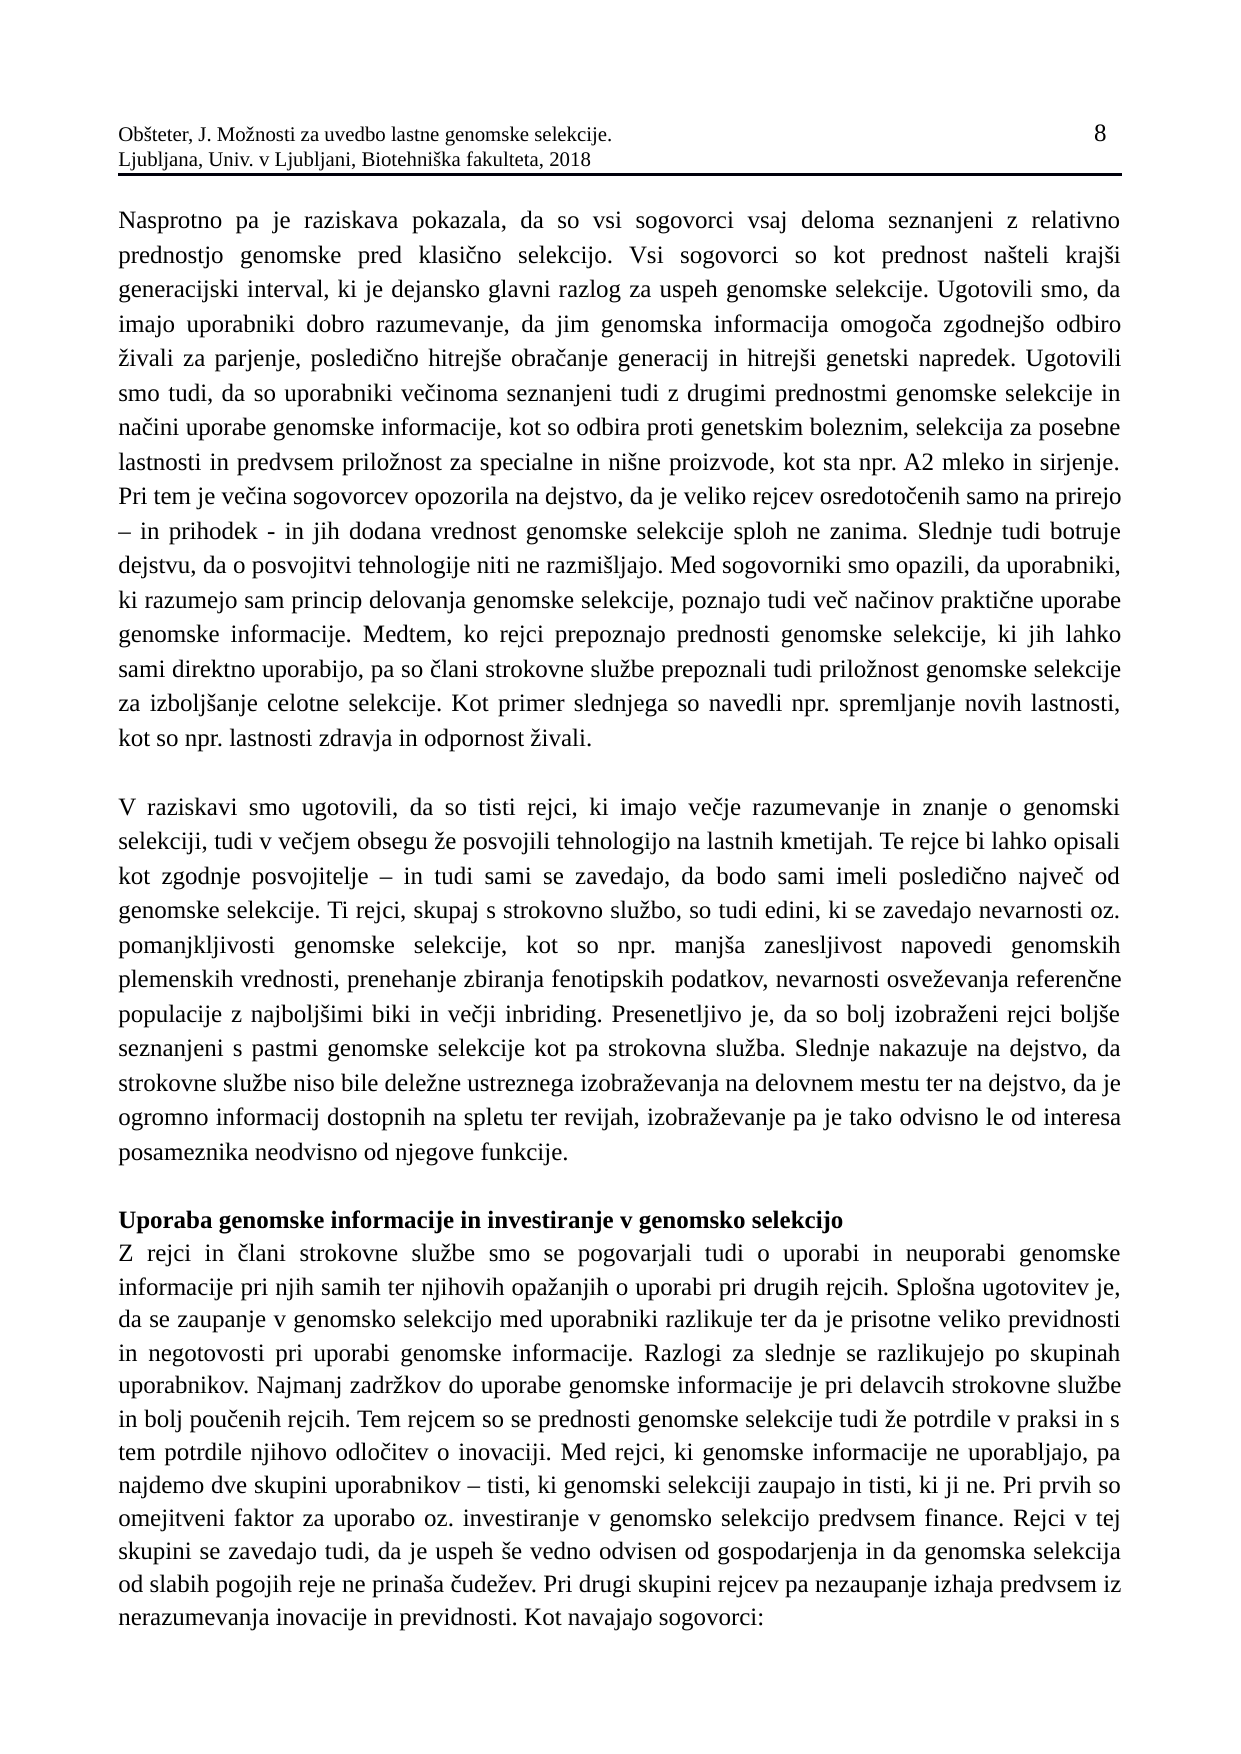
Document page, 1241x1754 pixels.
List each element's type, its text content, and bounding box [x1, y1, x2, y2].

text Uporaba genomske informacije in investiranje v genomsko selekcijo [118, 1206, 1122, 1234]
text V raziskavi smo ugotovili, da so tisti rejci, ki imajo večje razumevanje in znanje o genomski selekciji, tudi v večjem obsegu že posvojili tehnologijo na lastnih kmetijah. Te rejce bi lahko opisali kot zgodnje posvojitelje – in tudi sami se zavedajo, da bodo sami imeli posledično največ od genomske selekcije. Ti rejci, skupaj s strokovno službo, so tudi edini, ki se zavedajo nevarnosti oz. pomanjkljivosti genomske selekcije, kot so npr. manjša zanesljivost napovedi genomskih plemenskih vrednosti, prenehanje zbiranja fenotipskih podatkov, nevarnosti osveževanja referenčne populacije z najboljšimi biki in večji inbriding. Presenetljivo je, da so bolj izobraženi rejci boljše seznanjeni s pastmi genomske selekcije kot pa strokovna služba. Slednje nakazuje na dejstvo, da strokovne službe niso bile deležne ustreznega izobraževanja na delovnem mestu ter na dejstvo, da je ogromno informacij dostopnih na spletu ter revijah, izobraževanje pa je tako odvisno le od interesa posameznika neodvisno od njegove funkcije. [118, 792, 1122, 1165]
text Z rejci in člani strokovne službe smo se pogovarjali tudi o uporabi in neuporabi genomske informacije pri njih samih ter njihovih opažanjih o uporabi pri drugih rejcih. Splošna ugotovitev je, da se zaupanje v genomsko selekcijo med uporabniki razlikuje ter da je prisotne veliko previdnosti in negotovosti pri uporabi genomske informacije. Razlogi za slednje se razlikujejo po skupinah uporabnikov. Najmanj zadržkov do uporabe genomske informacije je pri delavcih strokovne službe in bolj poučenih rejcih. Tem rejcem so se prednosti genomske selekcije tudi že potrdile v praksi in s tem potrdile njihovo odločitev o inovaciji. Med rejci, ki genomske informacije ne uporabljajo, pa najdemo dve skupini uporabnikov – tisti, ki genomski selekciji zaupajo in tisti, ki ji ne. Pri prvih so omejitveni faktor za uporabo oz. investiranje v genomsko selekcijo predvsem finance. Rejci v tej skupini se zavedajo tudi, da je uspeh še vedno odvisen od gospodarjenja in da genomska selekcija od slabih pogojih reje ne prinaša čudežev. Pri drugi skupini rejcev pa nezaupanje izhaja predvsem iz nerazumevanja inovacije in previdnosti. Kot navajajo sogovorci: [118, 1238, 1122, 1631]
text Nasprotno pa je raziskava pokazala, da so vsi sogovorci vsaj deloma seznanjeni z relativno prednostjo genomske pred klasično selekcijo. Vsi sogovorci so kot prednost našteli krajši generacijski interval, ki je dejansko glavni razlog za uspeh genomske selekcije. Ugotovili smo, da imajo uporabniki dobro razumevanje, da jim genomska informacija omogoča zgodnejšo odbiro živali za parjenje, posledično hitrejše obračanje generacij in hitrejši genetski napredek. Ugotovili smo tudi, da so uporabniki večinoma seznanjeni tudi z drugimi prednostmi genomske selekcije in načini uporabe genomske informacije, kot so odbira proti genetskim boleznim, selekcija za posebne lastnosti in predvsem priložnost za specialne in nišne proizvode, kot sta npr. A2 mleko in sirjenje. Pri tem je večina sogovorcev opozorila na dejstvo, da je veliko rejcev osredotočenih samo na prirejo – in prihodek - in jih dodana vrednost genomske selekcije sploh ne zanima. Slednje tudi botruje dejstvu, da o posvojitvi tehnologije niti ne razmišljajo. Med sogovorniki smo opazili, da uporabniki, ki razumejo sam princip delovanja genomske selekcije, poznajo tudi več načinov praktične uporabe genomske informacije. Medtem, ko rejci prepoznajo prednosti genomske selekcije, ki jih lahko sami direktno uporabijo, pa so člani strokovne službe prepoznali tudi priložnost genomske selekcije za izboljšanje celotne selekcije. Kot primer slednjega so navedli npr. spremljanje novih lastnosti, kot so npr. lastnosti zdravja in odpornost živali. [118, 206, 1122, 752]
